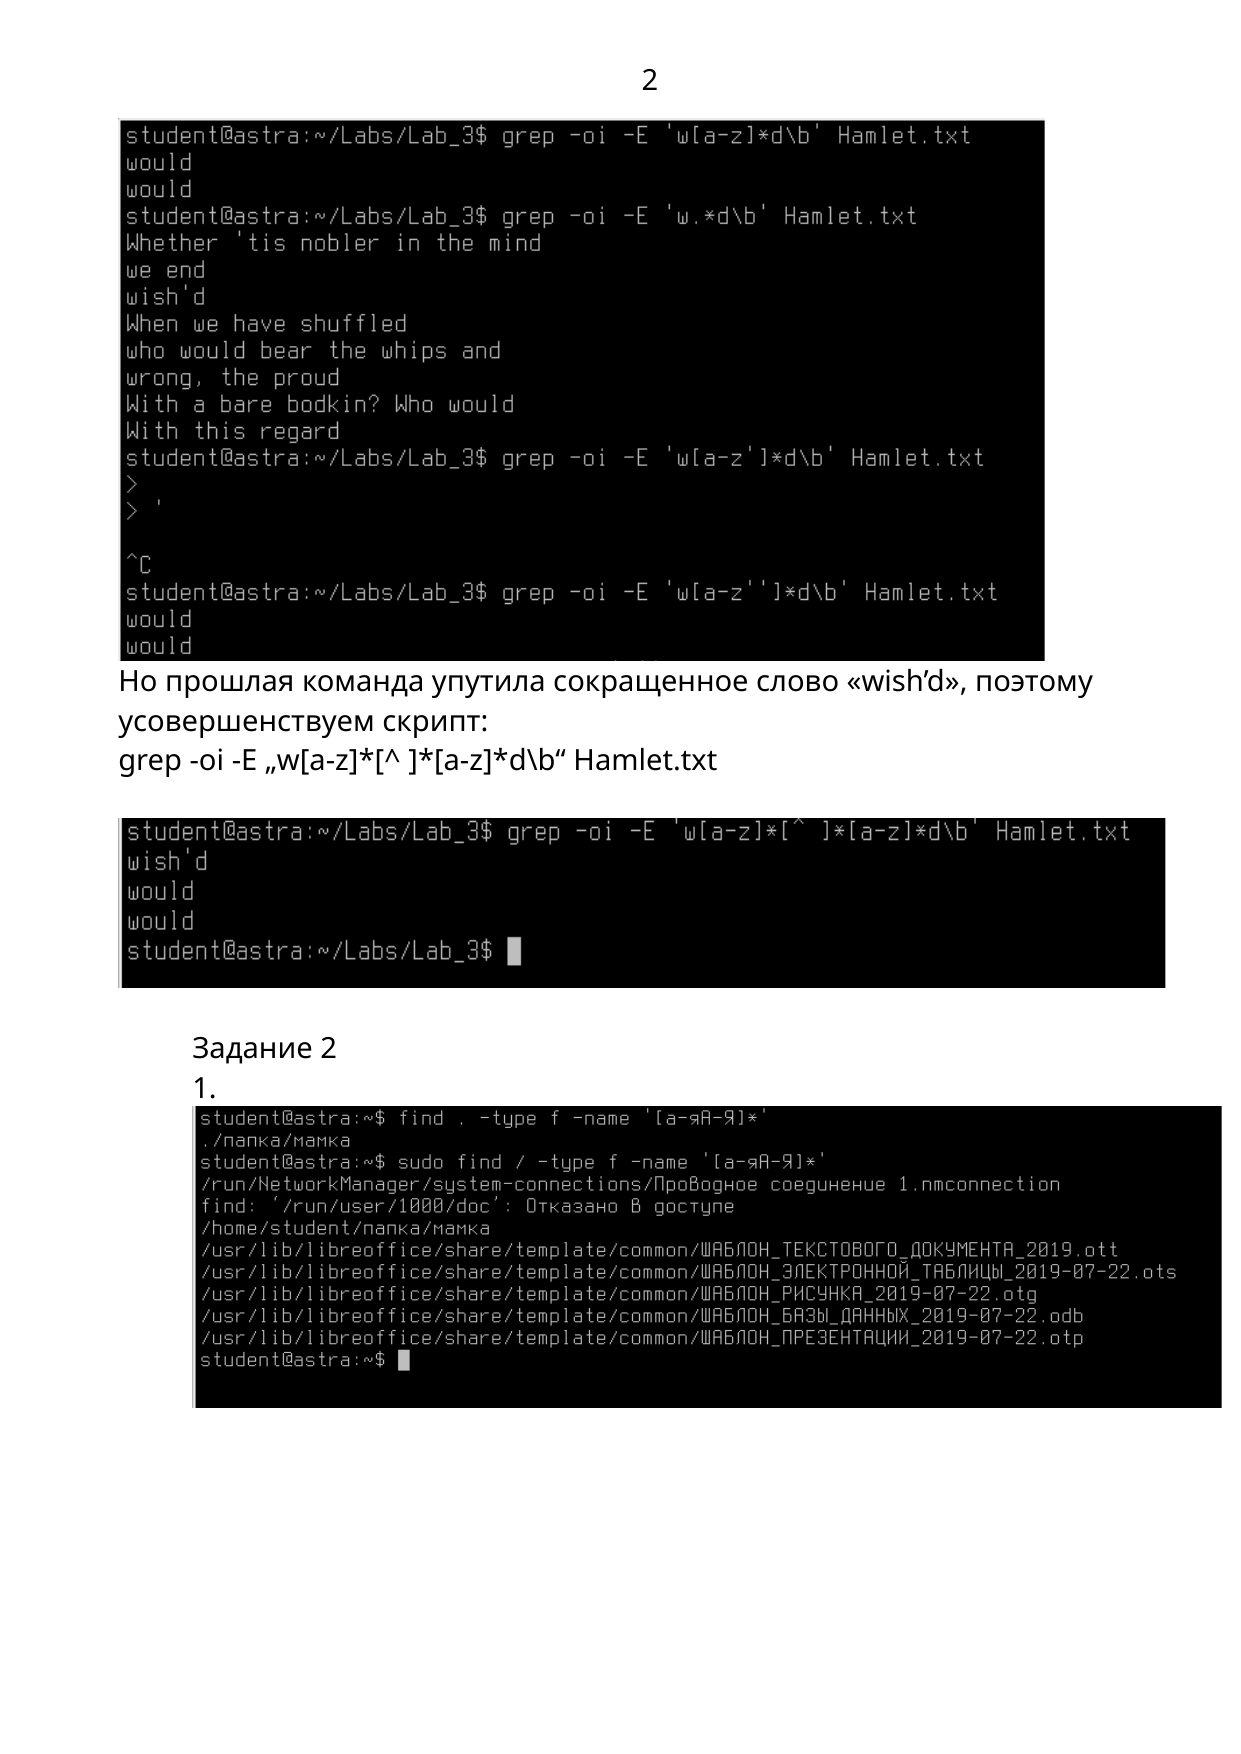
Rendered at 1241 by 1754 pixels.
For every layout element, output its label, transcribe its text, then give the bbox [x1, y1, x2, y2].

text 1. [118, 1067, 1181, 1107]
picture [118, 818, 1166, 988]
picture [192, 1106, 1222, 1408]
text Но прошлая команда упутила сокращенное слово «wish’d», поэтому усовершенствуем скрипт: grep -oi -E „w[a-z]*[^ ]*[a-z]*d\b“ Hamlet.txt [118, 660, 1181, 779]
text Задание 2 [118, 1027, 1181, 1067]
picture [118, 118, 1045, 661]
